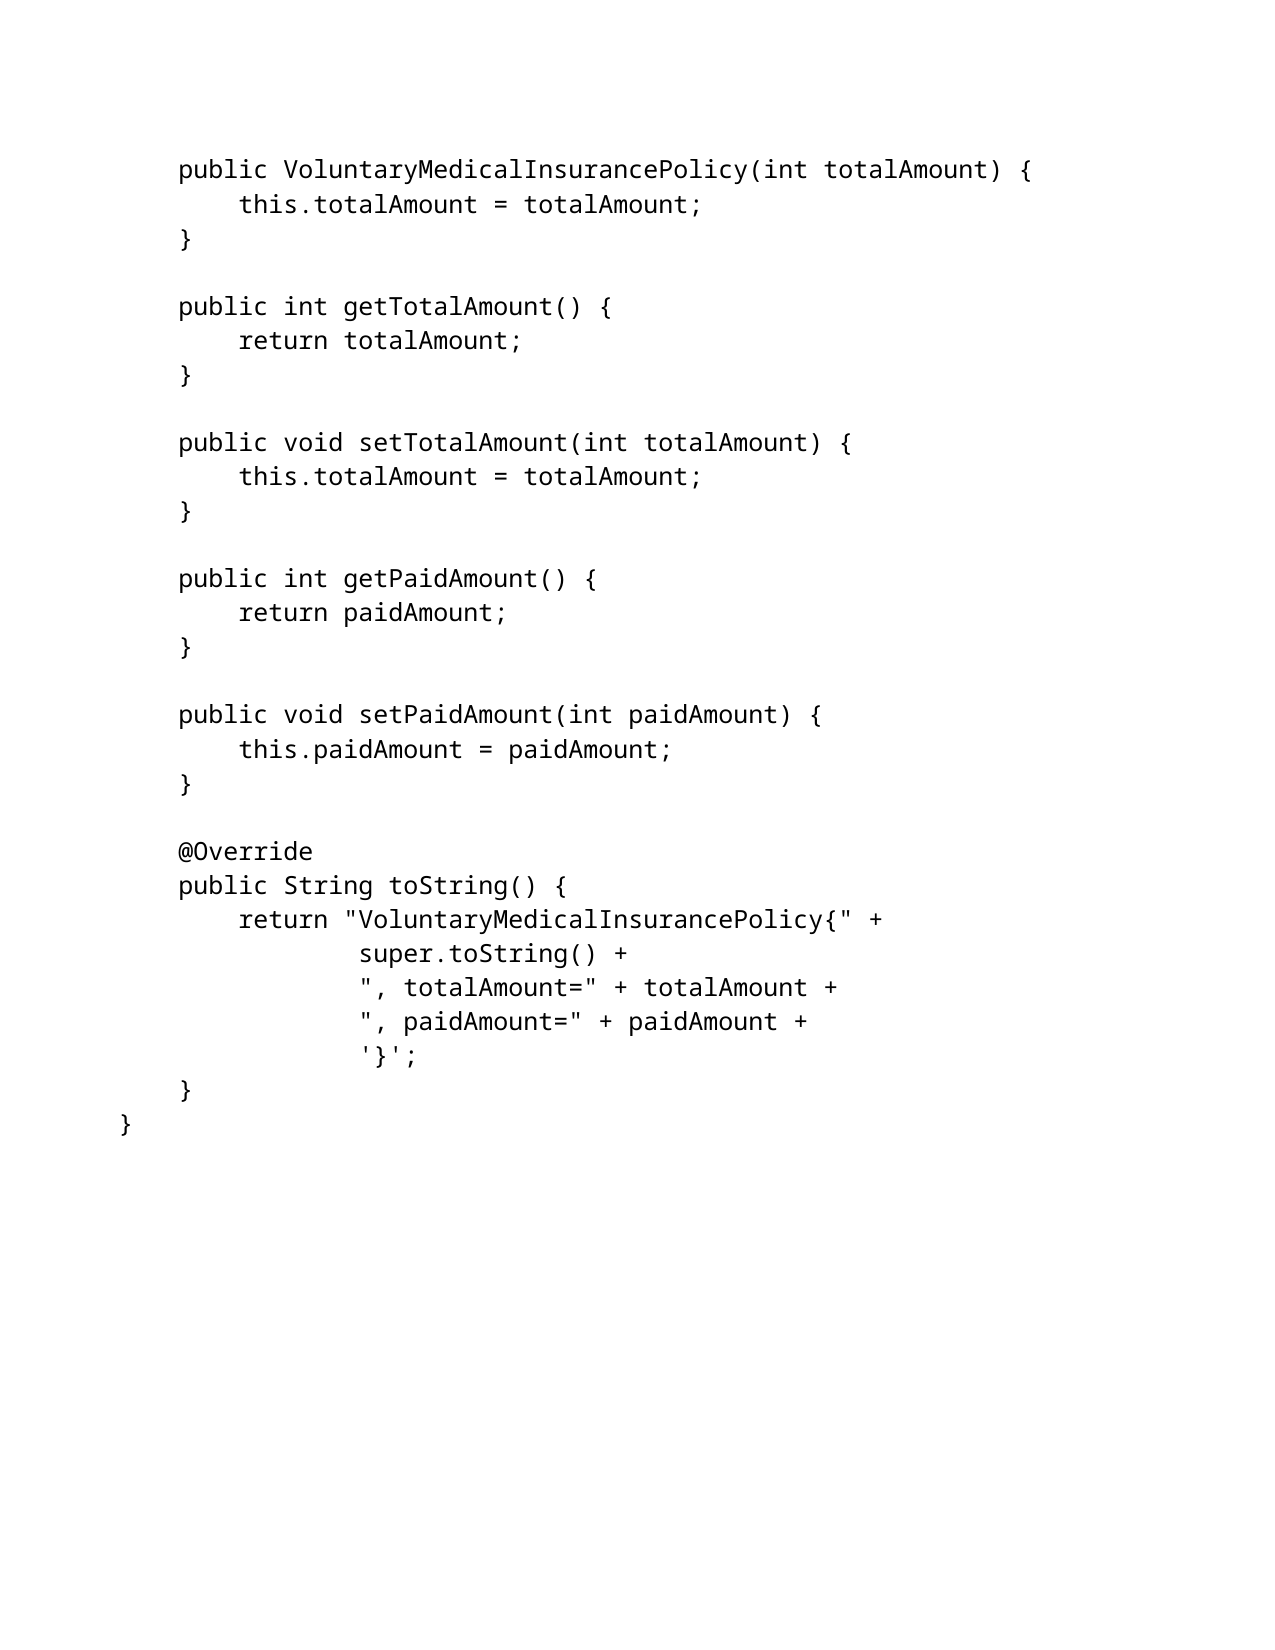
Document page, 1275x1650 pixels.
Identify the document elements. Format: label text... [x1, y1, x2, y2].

text } [118, 765, 1157, 799]
text public void setTotalAmount(int totalAmount) { [118, 425, 1157, 459]
text } [118, 629, 1157, 663]
text return totalAmount; [118, 322, 1157, 357]
text } [118, 357, 1157, 391]
text ", paidAmount=" + paidAmount + [118, 1004, 1157, 1038]
text public int getPaidAmount() { [118, 561, 1157, 595]
text } [118, 1072, 1157, 1106]
text public VoluntaryMedicalInsurancePolicy(int totalAmount) { [118, 152, 1157, 186]
text this.totalAmount = totalAmount; [118, 459, 1157, 493]
text public void setPaidAmount(int paidAmount) { [118, 697, 1157, 731]
text } [118, 1106, 1157, 1140]
text return "VoluntaryMedicalInsurancePolicy{" + [118, 902, 1157, 936]
text } [118, 493, 1157, 527]
text return paidAmount; [118, 595, 1157, 629]
text } [118, 220, 1157, 254]
text '}'; [118, 1038, 1157, 1072]
text this.totalAmount = totalAmount; [118, 186, 1157, 220]
text ", totalAmount=" + totalAmount + [118, 970, 1157, 1004]
text this.paidAmount = paidAmount; [118, 731, 1157, 765]
text public int getTotalAmount() { [118, 288, 1157, 322]
text @Override [118, 833, 1157, 867]
text super.toString() + [118, 936, 1157, 970]
text public String toString() { [118, 867, 1157, 902]
